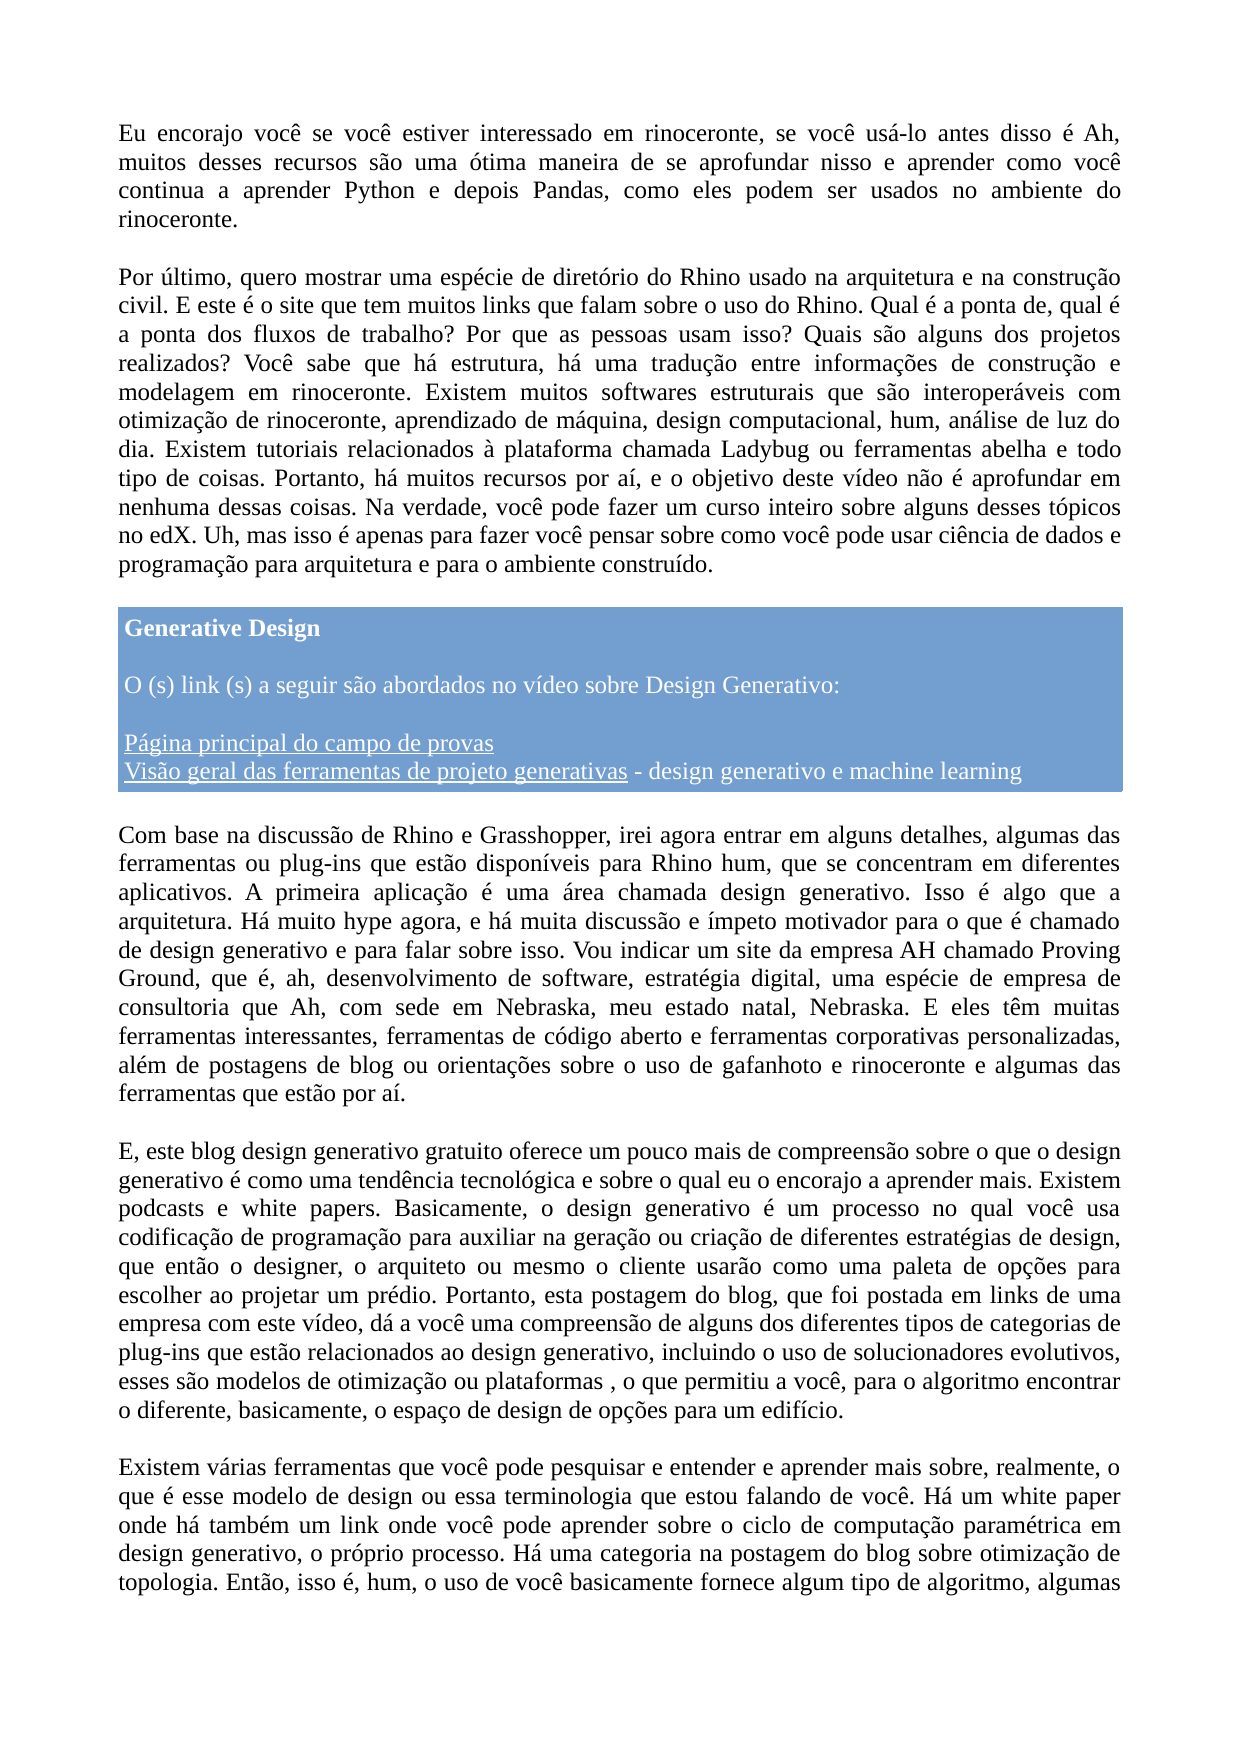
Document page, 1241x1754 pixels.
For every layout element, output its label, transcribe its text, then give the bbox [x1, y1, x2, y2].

text Existem várias ferramentas que você pode pesquisar e entender e aprender mais sobre, realmente, o que é esse modelo de design ou essa terminologia que estou falando de você. Há um white paper onde há também um link onde você pode aprender sobre o ciclo de computação paramétrica em design generativo, o próprio processo. Há uma categoria na postagem do blog sobre otimização de topologia. Então, isso é, hum, o uso de você basicamente fornece algum tipo de algoritmo, algumas [118, 1452, 1122, 1596]
text Eu encorajo você se você estiver interessado em rinoceronte, se você usá-lo antes disso é Ah, muitos desses recursos são uma ótima maneira de se aprofundar nisso e aprender como você continua a aprender Python e depois Pandas, como eles podem ser usados no ambiente do rinoceronte. [118, 118, 1122, 233]
text Por último, quero mostrar uma espécie de diretório do Rhino usado na arquitetura e na construção civil. E este é o site que tem muitos links que falam sobre o uso do Rhino. Qual é a ponta de, qual é a ponta dos fluxos de trabalho? Por que as pessoas usam isso? Quais são alguns dos projetos realizados? Você sabe que há estrutura, há uma tradução entre informações de construção e modelagem em rinoceronte. Existem muitos softwares estruturais que são interoperáveis com otimização de rinoceronte, aprendizado de máquina, design computacional, hum, análise de luz do dia. Existem tutoriais relacionados à plataforma chamada Ladybug ou ferramentas abelha e todo tipo de coisas. Portanto, há muitos recursos por aí, e o objetivo deste vídeo não é aprofundar em nenhuma dessas coisas. Na verdade, você pode fazer um curso inteiro sobre alguns desses tópicos no edX. Uh, mas isso é apenas para fazer você pensar sobre como você pode usar ciência de dados e programação para arquitetura e para o ambiente construído. [118, 262, 1122, 578]
text E, este blog design generativo gratuito oferece um pouco mais de compreensão sobre o que o design generativo é como uma tendência tecnológica e sobre o qual eu o encorajo a aprender mais. Existem podcasts e white papers. Basicamente, o design generativo é um processo no qual você usa codificação de programação para auxiliar na geração ou criação de diferentes estratégias de design, que então o designer, o arquiteto ou mesmo o cliente usarão como uma paleta de opções para escolher ao projetar um prédio. Portanto, esta postagem do blog, que foi postada em links de uma empresa com este vídeo, dá a você uma compreensão de alguns dos diferentes tipos de categorias de plug-ins que estão relacionados ao design generativo, incluindo o uso de solucionadores evolutivos, esses são modelos de otimização ou plataformas , o que permitiu a você, para o algoritmo encontrar o diferente, basicamente, o espaço de design de opções para um edifício. [118, 1136, 1122, 1423]
text Com base na discussão de Rhino e Grasshopper, irei agora entrar em alguns detalhes, algumas das ferramentas ou plug-ins que estão disponíveis para Rhino hum, que se concentram em diferentes aplicativos. A primeira aplicação é uma área chamada design generativo. Isso é algo que a arquitetura. Há muito hype agora, e há muita discussão e ímpeto motivador para o que é chamado de design generativo e para falar sobre isso. Vou indicar um site da empresa AH chamado Proving Ground, que é, ah, desenvolvimento de software, estratégia digital, uma espécie de empresa de consultoria que Ah, com sede em Nebraska, meu estado natal, Nebraska. E eles têm muitas ferramentas interessantes, ferramentas de código aberto e ferramentas corporativas personalizadas, além de postagens de blog ou orientações sobre o uso de gafanhoto e rinoceronte e algumas das ferramentas que estão por aí. [118, 820, 1122, 1107]
table_header Generative Design O (s) link (s) a seguir são abordados no vídeo sobre Design Generativo: Página principal do campo de provas Visão geral das ferramentas de projeto generativas - design generativo e machine learning [119, 608, 1122, 791]
